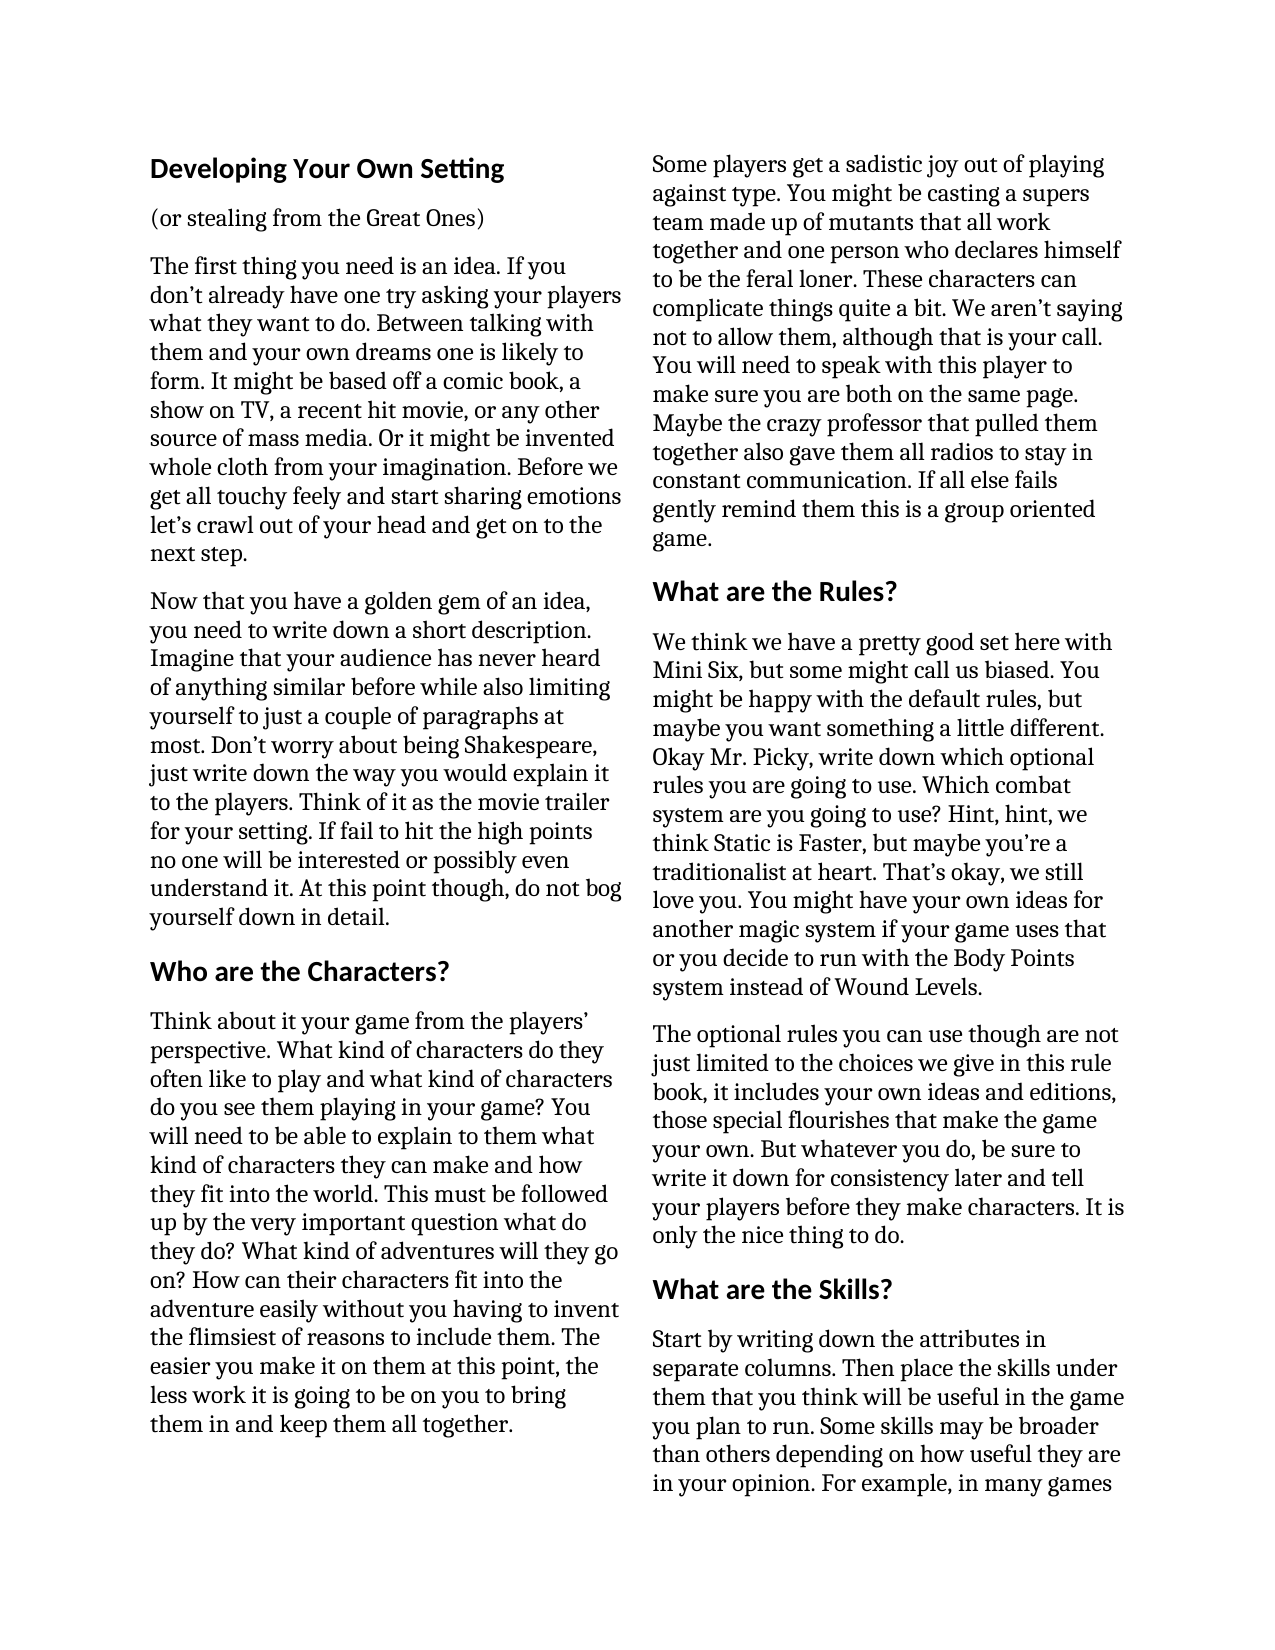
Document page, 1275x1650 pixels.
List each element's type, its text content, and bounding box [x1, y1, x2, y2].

text Think about it your game from the players’ perspective. What kind of characters do they often like to play and what kind of characters do you see them playing in your game? You will need to be able to explain to them what kind of characters they can make and how they fit into the world. This must be followed up by the very important question what do they do? What kind of adventures will they go on? How can their characters fit into the adventure easily without you having to invent the flimsiest of reasons to include them. The easier you make it on them at this point, the less work it is going to be on you to bring them in and keep them all together. [150, 1007, 622, 1438]
subtitle What are the Rules? [652, 573, 1125, 609]
text We think we have a pretty good set here with Mini Six, but some might call us biased. You might be happy with the default rules, but maybe you want something a little different. Okay Mr. Picky, write down which optional rules you are going to use. Which combat system are you going to use? Hint, hint, we think Static is Faster, but maybe you’re a traditionalist at heart. That’s okay, we still love you. You might have your own ideas for another magic system if your game uses that or you decide to run with the Body Points system instead of Wound Levels. [652, 628, 1125, 1001]
subtitle Who are the Characters? [150, 953, 622, 988]
subtitle What are the Skills? [652, 1271, 1125, 1307]
subtitle Developing Your Own Setting [150, 150, 622, 186]
text Some players get a sadistic joy out of playing against type. You might be casting a supers team made up of mutants that all work together and one person who declares himself to be the feral loner. These characters can complicate things quite a bit. We aren’t saying not to allow them, although that is your call. You will need to speak with this player to make sure you are both on the same page. Maybe the crazy professor that pulled them together also gave them all radios to stay in constant communication. If all else fails gently remind them this is a group oriented game. [652, 150, 1125, 552]
text Now that you have a golden gem of an idea, you need to write down a short description. Imagine that your audience has never heard of anything similar before while also limiting yourself to just a couple of paragraphs at most. Don’t worry about being Shakespeare, just write down the way you would explain it to the players. Think of it as the movie trailer for your setting. If fail to hit the high points no one will be interested or possibly even understand it. At this point though, do not bog yourself down in detail. [150, 587, 622, 932]
text The optional rules you can use though are not just limited to the choices we give in this rule book, it includes your own ideas and editions, those special flourishes that make the game your own. But whatever you do, be sure to write it down for consistency later and tell your players before they make characters. It is only the nice thing to do. [652, 1020, 1125, 1250]
text (or stealing from the Great Ones) [150, 204, 622, 233]
text Start by writing down the attributes in separate columns. Then place the skills under them that you think will be useful in the game you plan to run. Some skills may be broader than others depending on how useful they are in your opinion. For example, in many games [652, 1325, 1125, 1498]
text The first thing you need is an idea. If you don’t already have one try asking your players what they want to do. Between talking with them and your own dreams one is likely to form. It might be based off a comic book, a show on TV, a recent hit movie, or any other source of mass media. Or it might be invented whole cloth from your imagination. Before we get all touchy feely and start sharing emotions let’s crawl out of your head and get on to the next step. [150, 252, 622, 568]
